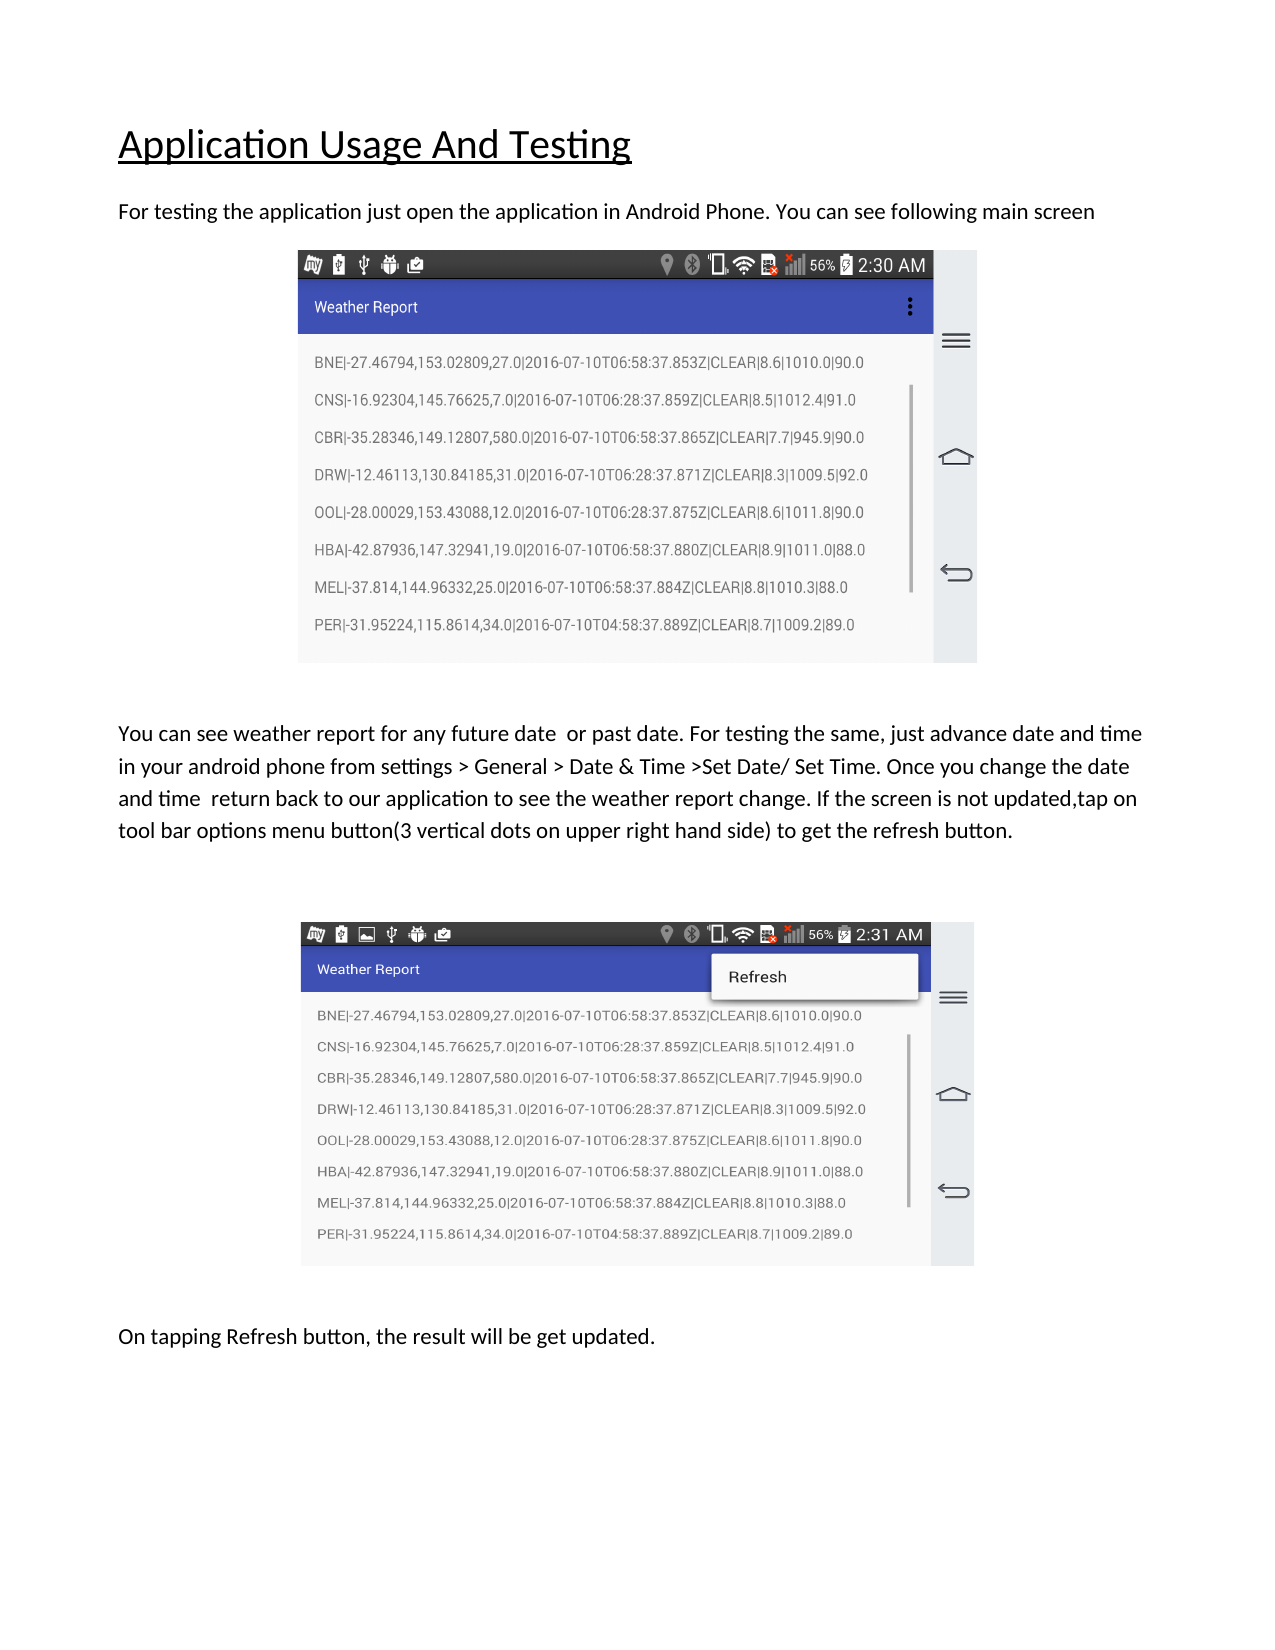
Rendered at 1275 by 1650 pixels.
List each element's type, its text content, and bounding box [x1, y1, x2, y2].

text For testing the application just open the application in Android Phone. You can see following main screen [118, 197, 1157, 225]
picture [297, 250, 978, 663]
text You can see weather report for any future date or past date. For testing the same, just advance date and time in your android phone from settings > General > Date & Time >Set Date/ Set Time. Once you change the date and time return back to our application to see the weather report change. If the screen is not updated,tap on tool bar options menu button(3 vertical dots on upper right hand side) to get the refresh button. [118, 719, 1157, 844]
text On tapping Refresh button, the result will be get updated. [118, 1322, 1157, 1350]
text Application Usage And Testing [118, 118, 1157, 169]
picture [300, 922, 975, 1266]
